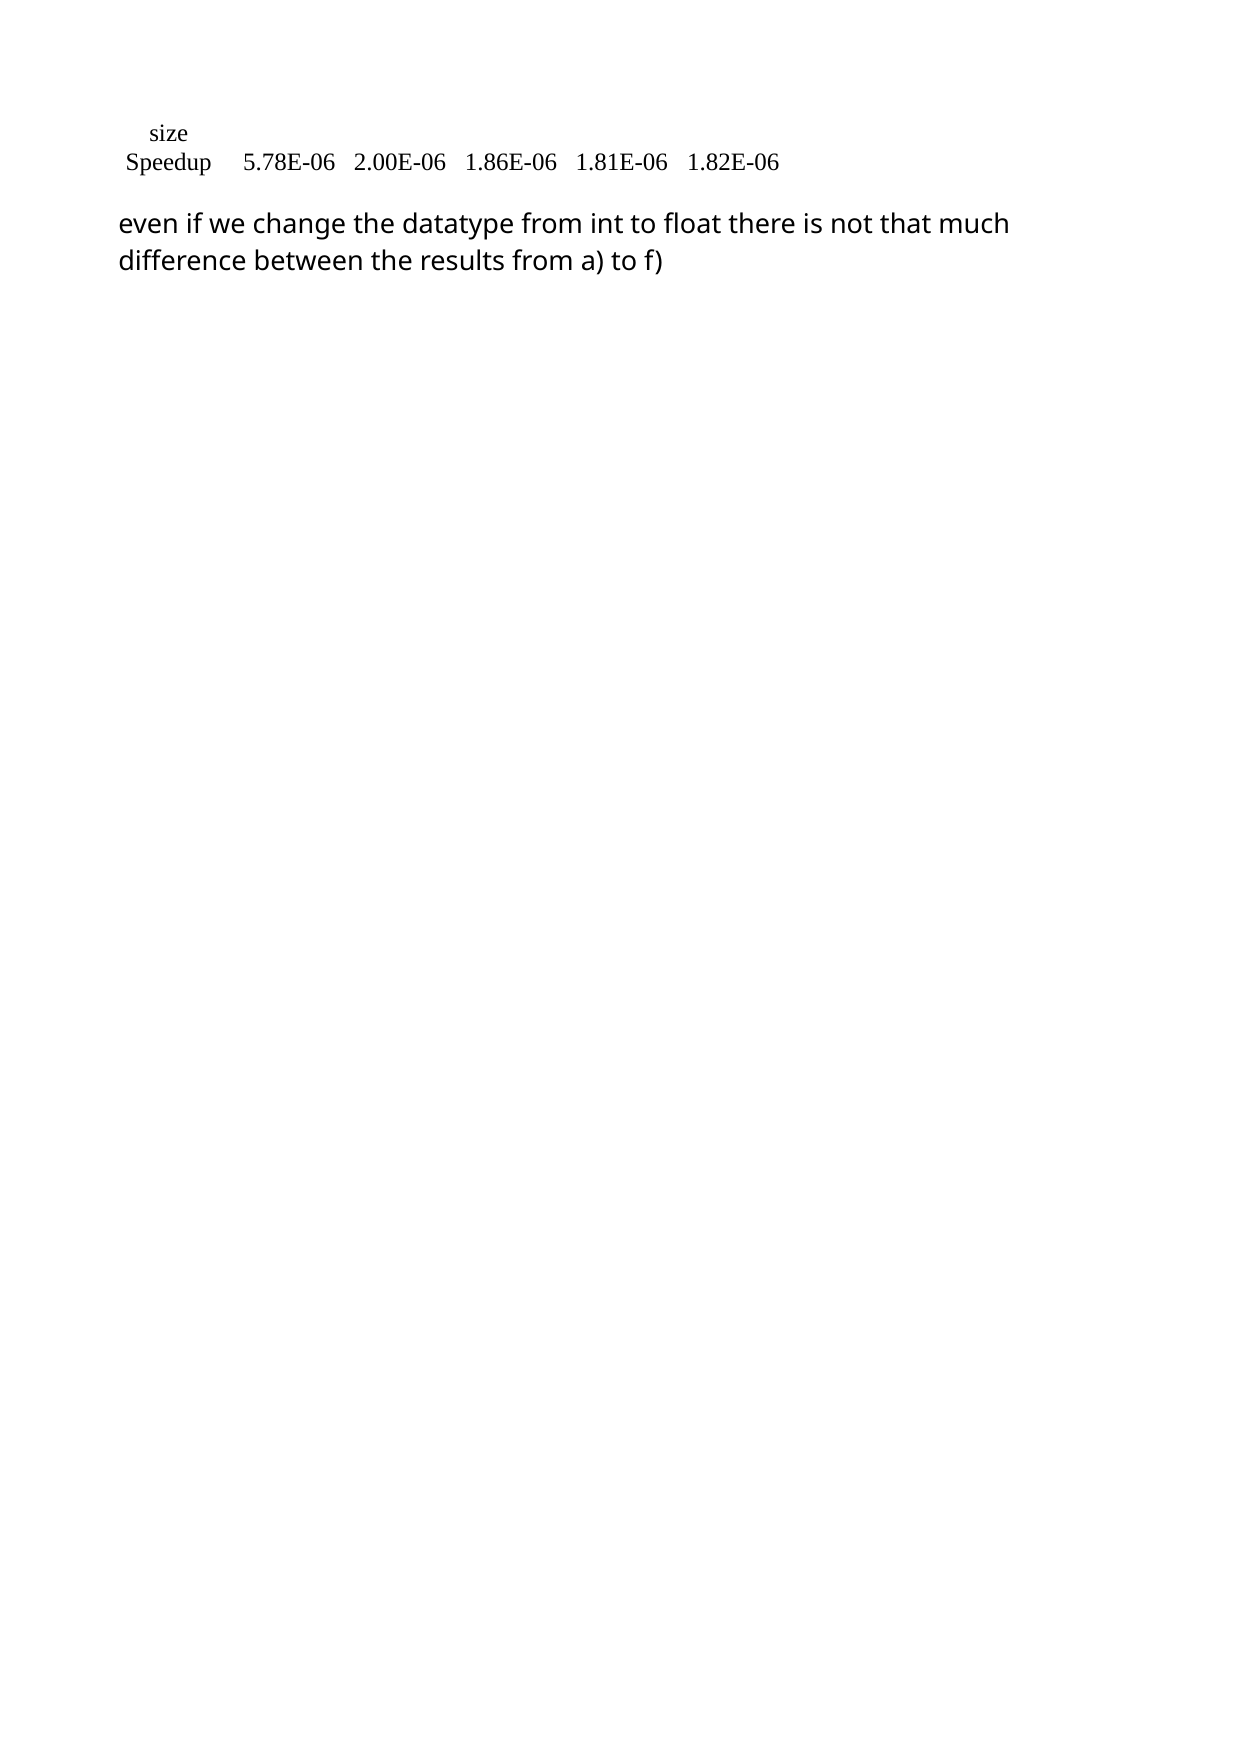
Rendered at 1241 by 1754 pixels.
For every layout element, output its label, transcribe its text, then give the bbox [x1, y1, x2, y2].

table_header [225, 118, 338, 147]
table_header [338, 118, 449, 147]
table_cell 2.00E-06 [338, 147, 449, 176]
table_header [671, 118, 782, 147]
table_cell 5.78E-06 [225, 147, 338, 176]
table_cell 1.86E-06 [449, 147, 560, 176]
text even if we change the datatype from int to float there is not that much difference between the results from a) to f) [118, 204, 1122, 278]
table_cell Speedup [112, 147, 225, 176]
table_header size [112, 118, 225, 147]
table_header [449, 118, 560, 147]
table_header [560, 118, 671, 147]
table_cell 1.81E-06 [560, 147, 671, 176]
table_cell 1.82E-06 [671, 147, 782, 176]
